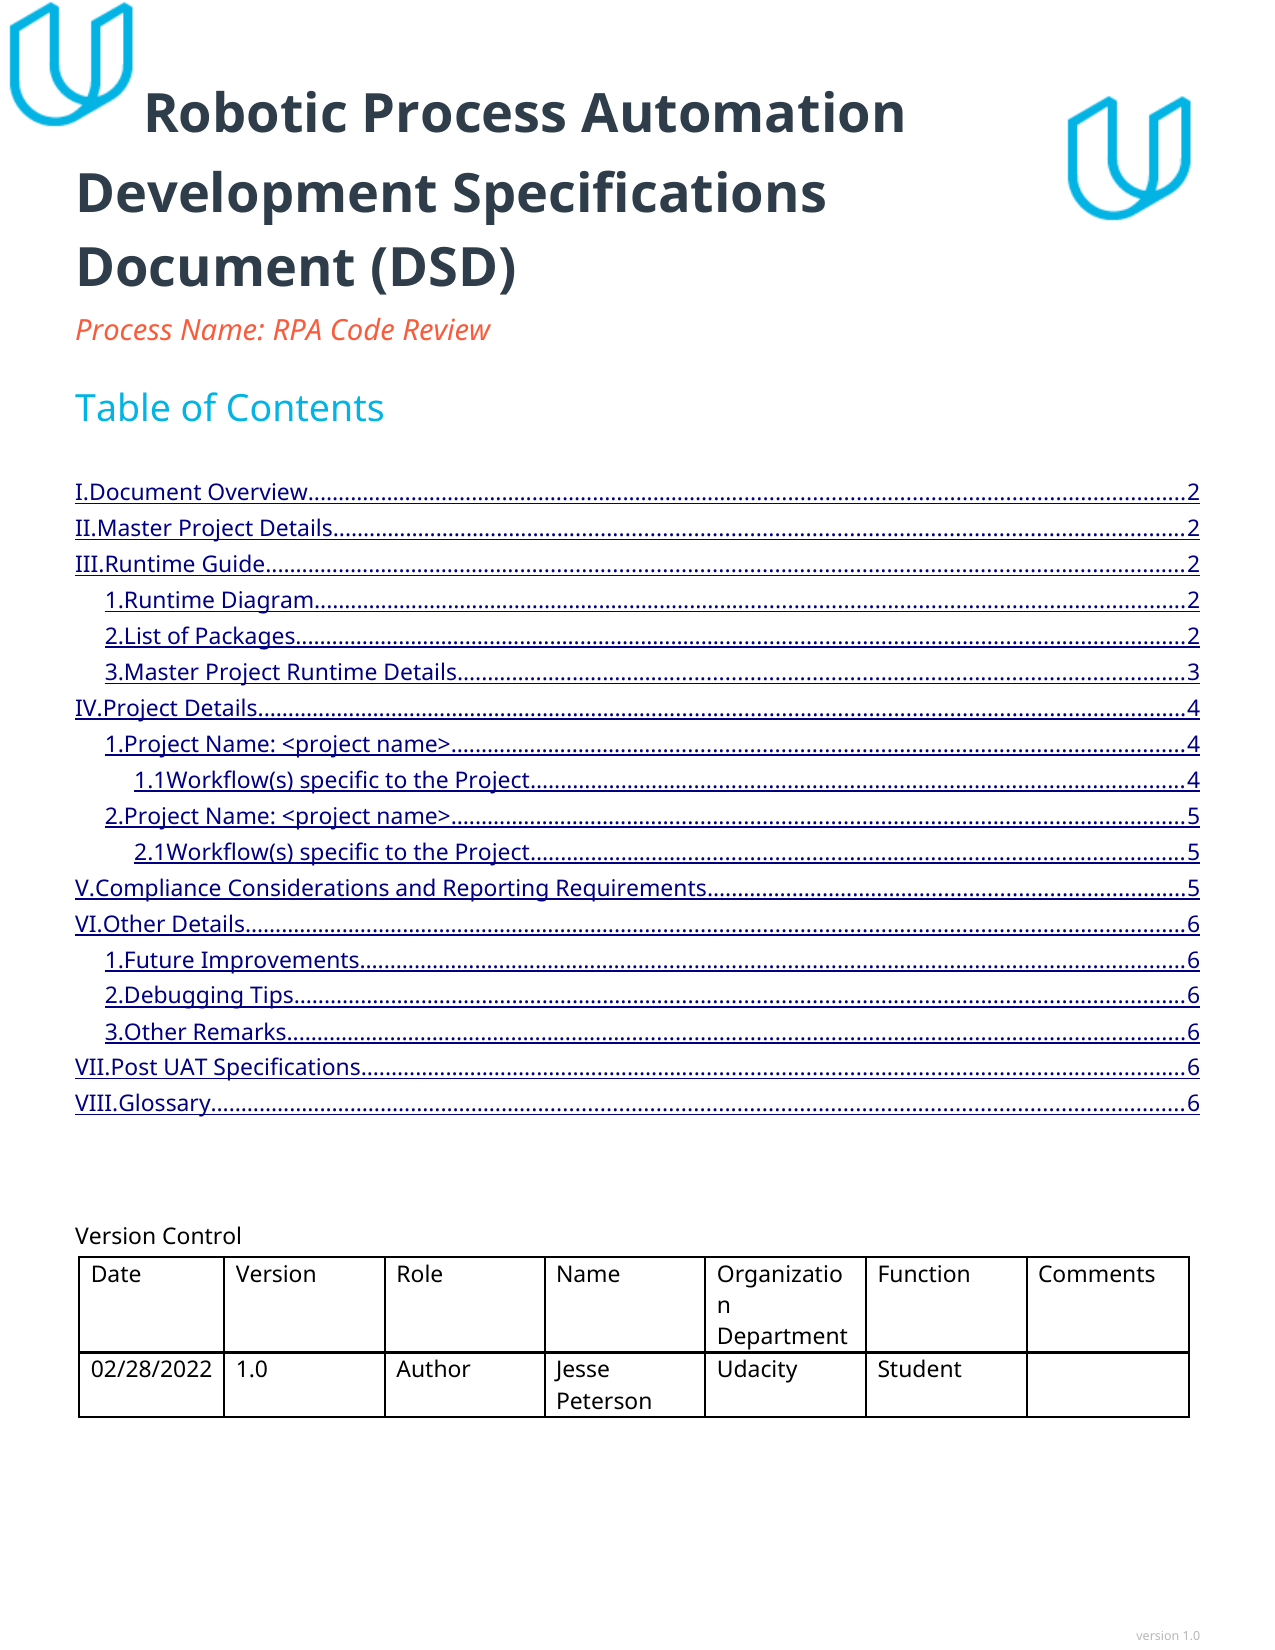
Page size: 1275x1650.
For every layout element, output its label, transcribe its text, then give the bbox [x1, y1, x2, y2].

table_cell Jesse Peterson [694, 1354, 704, 1416]
table_cell Jesse Peterson [546, 1354, 556, 1416]
text [104, 827, 1200, 831]
text VIII.Glossary 6 [75, 1087, 1200, 1114]
text II.Master Project Details 2 [75, 512, 1200, 539]
text 3.Other Remarks 6 [104, 1015, 1200, 1042]
table_header Role [386, 1258, 544, 1351]
text I.Document Overview 2 [75, 476, 1200, 503]
table_header Comments [1028, 1258, 1188, 1351]
text [104, 647, 1200, 651]
text V.Compliance Considerations and Reporting Requirements 5 [75, 872, 1200, 898]
text [104, 1043, 1200, 1047]
table_cell Student [867, 1354, 1026, 1416]
text [75, 504, 1200, 508]
table_cell [1028, 1354, 1188, 1416]
text 1.Future Improvements 6 [104, 943, 1200, 970]
text 2.Debugging Tips 6 [104, 979, 1200, 1006]
title Robotic Process Automation [75, 75, 1200, 149]
text 1.1Workflow(s) specific to the Project 4 [134, 764, 1200, 790]
table_cell 1.0 [225, 1354, 384, 1416]
subtitle Process Name: RPA Code Review [75, 309, 1200, 348]
picture [75, 1453, 1195, 1457]
text VII.Post UAT Specifications 6 [75, 1051, 1200, 1078]
title Development Specifications Document (DSD) [75, 155, 1200, 302]
table_header Organization Department [706, 1258, 717, 1351]
picture [1057, 93, 1201, 228]
text Version Control [75, 1219, 1200, 1251]
table_header Version [225, 1258, 384, 1351]
text [75, 1079, 1200, 1083]
picture [0, 0, 1120, 134]
table_cell 02/28/2022 [80, 1354, 223, 1416]
table_header Date [80, 1258, 223, 1351]
text III.Runtime Guide 2 [75, 548, 1200, 575]
text [104, 1007, 1200, 1011]
text 2.List of Packages 2 [104, 620, 1200, 646]
text 1.Runtime Diagram 2 [104, 584, 1200, 611]
text 1.Project Name: <project name> 4 [104, 728, 1200, 754]
table_header Name [546, 1258, 704, 1351]
text 2.Project Name: <project name> 5 [104, 800, 1200, 826]
table_cell Author [386, 1354, 544, 1416]
text Table of Contents [75, 382, 1200, 433]
text 2.1Workflow(s) specific to the Project 5 [134, 836, 1200, 862]
table_cell Udacity [706, 1354, 865, 1416]
text [104, 971, 1200, 975]
table_header Organization Department [855, 1258, 865, 1351]
text 3.Master Project Runtime Details 3 [104, 656, 1200, 683]
text VI.Other Details 6 [75, 908, 1200, 934]
text [104, 755, 1200, 759]
text IV.Project Details 4 [75, 692, 1200, 718]
table_header Function [867, 1258, 1026, 1351]
